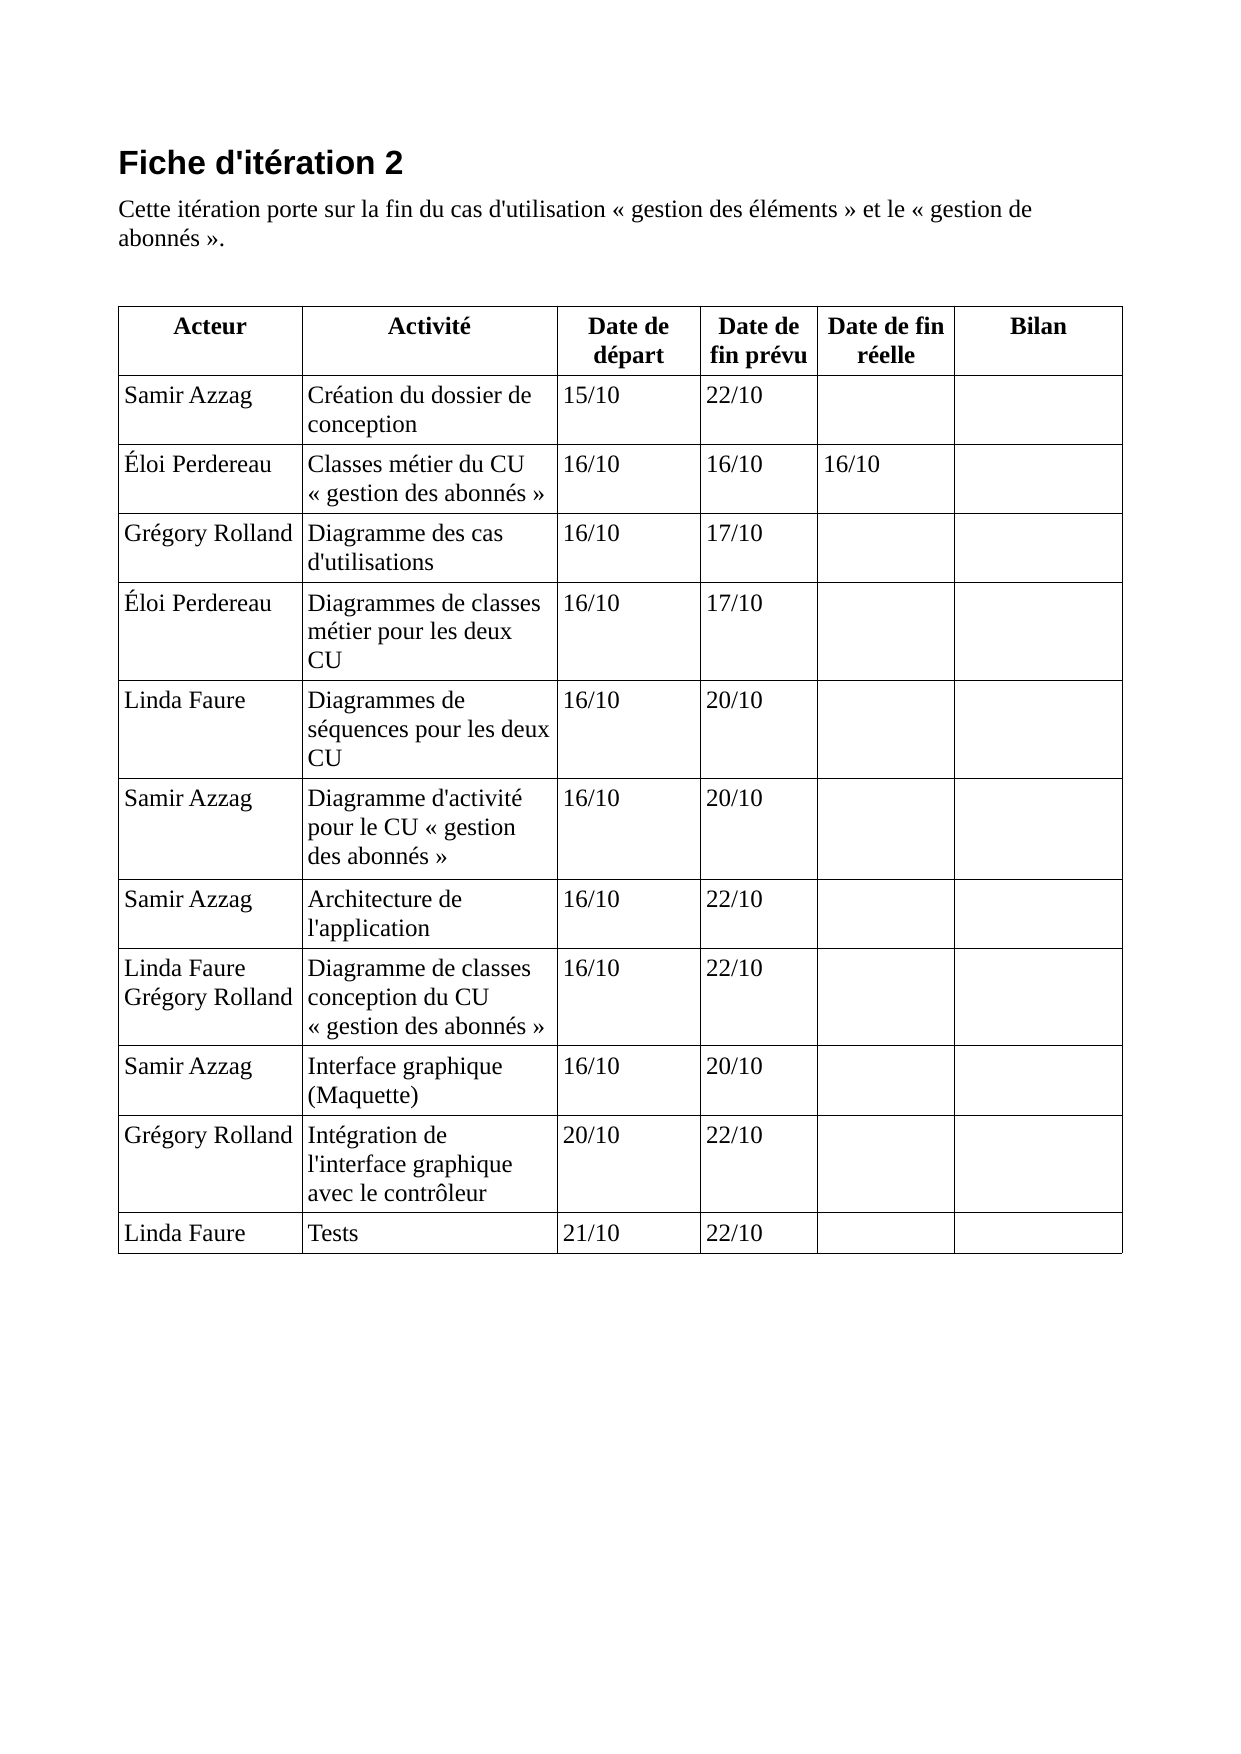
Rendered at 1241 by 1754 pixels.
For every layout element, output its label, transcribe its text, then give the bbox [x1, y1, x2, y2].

table_cell [818, 880, 954, 948]
subtitle Fiche d'itération 2 [118, 143, 1122, 182]
table_cell Grégory Rolland [119, 514, 302, 582]
table_cell [955, 514, 1122, 582]
table_cell [818, 376, 954, 444]
table_cell [955, 880, 1122, 948]
table_cell Samir Azzag [119, 779, 302, 878]
table_cell 20/10 [701, 779, 817, 878]
table_cell 21/10 [558, 1213, 700, 1253]
table_cell 16/10 [558, 681, 700, 777]
table_cell Éloi Perdereau [119, 445, 302, 513]
table_header Date de fin prévu [701, 307, 817, 374]
table_cell 22/10 [701, 1213, 817, 1253]
table_header Date de départ [558, 307, 700, 374]
table_cell 16/10 [701, 445, 817, 513]
table_cell Tests [303, 1213, 557, 1253]
table_cell [955, 949, 1122, 1045]
table_cell 17/10 [701, 583, 817, 679]
table_cell [818, 779, 954, 878]
table_cell Intégration de l'interface graphique avec le contrôleur [303, 1116, 557, 1212]
text Cette itération porte sur la fin du cas d'utilisation « gestion des éléments » et le « gestion de abonnés ». [118, 194, 1122, 252]
table_cell [955, 779, 1122, 878]
table_cell Diagramme d'activité pour le CU « gestion des abonnés » [303, 779, 557, 878]
table_cell [818, 1046, 954, 1114]
table_cell Diagrammes de classes métier pour les deux CU [303, 583, 557, 679]
table_cell 20/10 [558, 1116, 700, 1212]
table_cell 16/10 [558, 445, 700, 513]
table_cell Classes métier du CU « gestion des abonnés » [303, 445, 557, 513]
table_cell Éloi Perdereau [119, 583, 302, 679]
table_cell 17/10 [701, 514, 817, 582]
table_cell 16/10 [558, 949, 700, 1045]
table_cell [818, 949, 954, 1045]
table_cell 22/10 [701, 376, 817, 444]
table_cell [955, 681, 1122, 777]
table_cell 22/10 [701, 1116, 817, 1212]
table_cell [955, 1046, 1122, 1114]
table_cell [818, 514, 954, 582]
table_cell Linda Faure [119, 1213, 302, 1253]
table_cell Samir Azzag [119, 376, 302, 444]
table_cell [818, 1116, 954, 1212]
table_cell Samir Azzag [119, 1046, 302, 1114]
table_cell [818, 1213, 954, 1253]
table_cell 15/10 [558, 376, 700, 444]
table_cell Architecture de l'application [303, 880, 557, 948]
table_cell 20/10 [701, 1046, 817, 1114]
table_cell [955, 1213, 1122, 1253]
table_cell Linda Faure Grégory Rolland [119, 949, 302, 1045]
table_cell 22/10 [701, 949, 817, 1045]
table_header Activité [303, 307, 557, 374]
table_header Bilan [955, 307, 1122, 374]
table_cell [818, 681, 954, 777]
table_cell [818, 583, 954, 679]
table_cell 20/10 [701, 681, 817, 777]
table_cell Samir Azzag [119, 880, 302, 948]
table_cell Diagrammes de séquences pour les deux CU [303, 681, 557, 777]
table_header Date de fin réelle [818, 307, 954, 374]
table_cell Diagramme de classes conception du CU « gestion des abonnés » [303, 949, 557, 1045]
table_cell [955, 583, 1122, 679]
table_cell 16/10 [558, 583, 700, 679]
table_cell [955, 445, 1122, 513]
table_cell 16/10 [558, 880, 700, 948]
table_cell Diagramme des cas d'utilisations [303, 514, 557, 582]
table_cell 16/10 [558, 779, 700, 878]
table_cell 16/10 [558, 1046, 700, 1114]
table_cell 16/10 [558, 514, 700, 582]
table_header Acteur [119, 307, 302, 374]
table_cell Interface graphique (Maquette) [303, 1046, 557, 1114]
table_cell Création du dossier de conception [303, 376, 557, 444]
table_cell 22/10 [701, 880, 817, 948]
table_cell Grégory Rolland [119, 1116, 302, 1212]
table_cell [955, 1116, 1122, 1212]
table_cell 16/10 [818, 445, 954, 513]
table_cell Linda Faure [119, 681, 302, 777]
table_cell [955, 376, 1122, 444]
